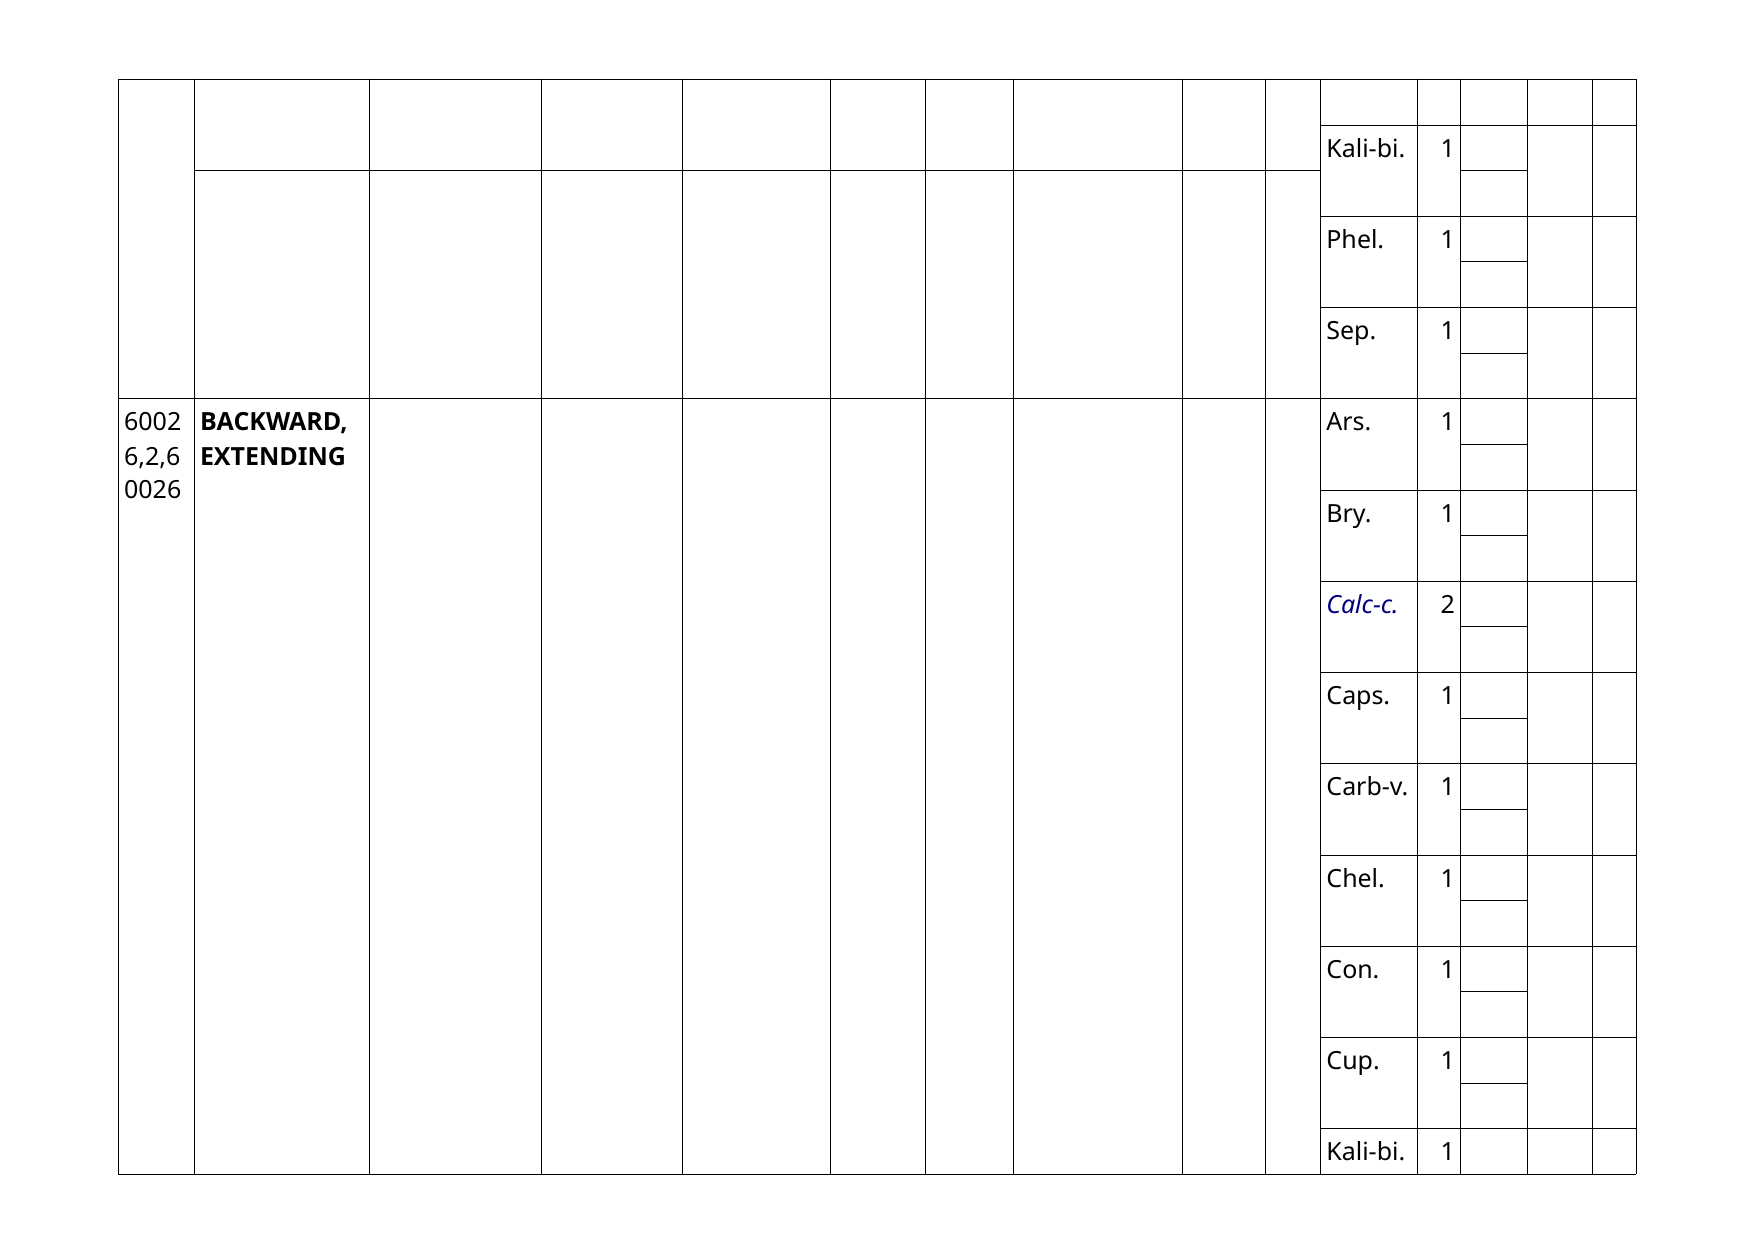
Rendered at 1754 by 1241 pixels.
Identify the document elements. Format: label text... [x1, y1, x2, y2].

table_cell [926, 171, 1013, 398]
table_cell [1528, 217, 1592, 307]
table_cell [1183, 399, 1265, 1174]
table_cell [683, 171, 830, 398]
table_cell [1014, 399, 1182, 1174]
table_cell [1461, 901, 1527, 946]
table_cell Kali-bi. [1321, 126, 1417, 216]
table_cell [542, 171, 682, 398]
table_cell Ars. [1321, 399, 1417, 489]
table_cell [1014, 80, 1182, 170]
table_cell Bry. [1321, 491, 1417, 581]
table_cell 1 [1418, 856, 1460, 946]
table_cell [1461, 536, 1527, 581]
table_cell [1461, 992, 1527, 1037]
table_cell [1528, 673, 1592, 763]
table_cell [1266, 399, 1320, 1174]
table_cell 1 [1418, 764, 1460, 854]
table_cell [1593, 80, 1636, 124]
table_cell [1461, 308, 1527, 353]
table_cell [1461, 810, 1527, 854]
table_cell 1 [1418, 217, 1460, 307]
table_cell [1593, 582, 1636, 672]
table_cell [1528, 399, 1592, 489]
table_cell [1461, 491, 1527, 535]
table_cell 1 [1418, 947, 1460, 1037]
table_cell [1266, 80, 1320, 170]
table_cell [1593, 947, 1636, 1037]
table_cell Cup. [1321, 1038, 1417, 1128]
table_cell Calc-c. [1321, 582, 1417, 672]
table_cell [1461, 217, 1527, 261]
table_cell [926, 399, 1013, 1174]
table_cell Caps. [1321, 673, 1417, 763]
table_cell [1593, 308, 1636, 398]
table_cell [1461, 445, 1527, 489]
table_cell [1528, 947, 1592, 1037]
table_cell [1461, 856, 1527, 900]
table_cell [370, 171, 541, 398]
table_cell Con. [1321, 947, 1417, 1037]
table_cell [370, 80, 541, 170]
table_cell [1593, 856, 1636, 946]
table_cell [1461, 764, 1527, 809]
table_cell 2 [1418, 582, 1460, 672]
table_cell [1528, 491, 1592, 581]
table_cell Sep. [1321, 308, 1417, 398]
table_cell [1528, 856, 1592, 946]
table_cell [683, 80, 830, 170]
table_cell [1461, 1038, 1527, 1083]
table_cell 1 [1418, 1038, 1460, 1128]
table_cell [1321, 80, 1417, 124]
table_cell [1461, 1084, 1527, 1128]
table_cell [1461, 80, 1527, 124]
table_cell [1418, 80, 1460, 124]
table_cell Chel. [1321, 856, 1417, 946]
table_cell [370, 399, 541, 1174]
table_cell [1528, 80, 1592, 124]
table_cell [542, 399, 682, 1174]
table_cell 60026,2,60026 [119, 399, 194, 1174]
table_cell [1528, 582, 1592, 672]
table_cell [1593, 1129, 1636, 1174]
table_cell [1014, 171, 1182, 398]
table_cell 1 [1418, 673, 1460, 763]
table_cell [1593, 1038, 1636, 1128]
table_cell [1528, 308, 1592, 398]
table_cell [1461, 399, 1527, 444]
table_cell backward, extending [195, 399, 369, 1174]
table_cell Kali-bi. [1321, 1129, 1417, 1174]
table_cell [1528, 764, 1592, 854]
table_cell [831, 399, 925, 1174]
table_cell [1593, 126, 1636, 216]
table_cell [1593, 217, 1636, 307]
table_cell Phel. [1321, 217, 1417, 307]
table_cell [119, 80, 194, 398]
table_cell [195, 171, 369, 398]
table_cell [1461, 354, 1527, 398]
table_cell 1 [1418, 308, 1460, 398]
table_cell 1 [1418, 126, 1460, 216]
table_cell [1461, 1129, 1527, 1174]
table_cell [1266, 171, 1320, 398]
table_cell [1461, 947, 1527, 991]
table_cell [1183, 80, 1265, 170]
table_cell [1461, 627, 1527, 672]
table_cell [1528, 126, 1592, 216]
table_cell 1 [1418, 1129, 1460, 1174]
table_cell [1461, 171, 1527, 216]
table_cell [1593, 491, 1636, 581]
table_cell [542, 80, 682, 170]
table_cell [1593, 673, 1636, 763]
table_cell [1528, 1129, 1592, 1174]
table_cell [195, 80, 369, 170]
table_cell [1461, 262, 1527, 307]
table_cell [1593, 764, 1636, 854]
table_cell [1183, 171, 1265, 398]
table_cell [683, 399, 830, 1174]
table_cell [831, 80, 925, 170]
table_cell [1461, 126, 1527, 170]
table_cell [1528, 1038, 1592, 1128]
table_cell [1593, 399, 1636, 489]
table_cell [1461, 582, 1527, 626]
table_cell [1461, 673, 1527, 718]
table_cell Carb-v. [1321, 764, 1417, 854]
table_cell [831, 171, 925, 398]
table_cell 1 [1418, 491, 1460, 581]
table_cell [926, 80, 1013, 170]
table_cell [1461, 719, 1527, 763]
table_cell 1 [1418, 399, 1460, 489]
